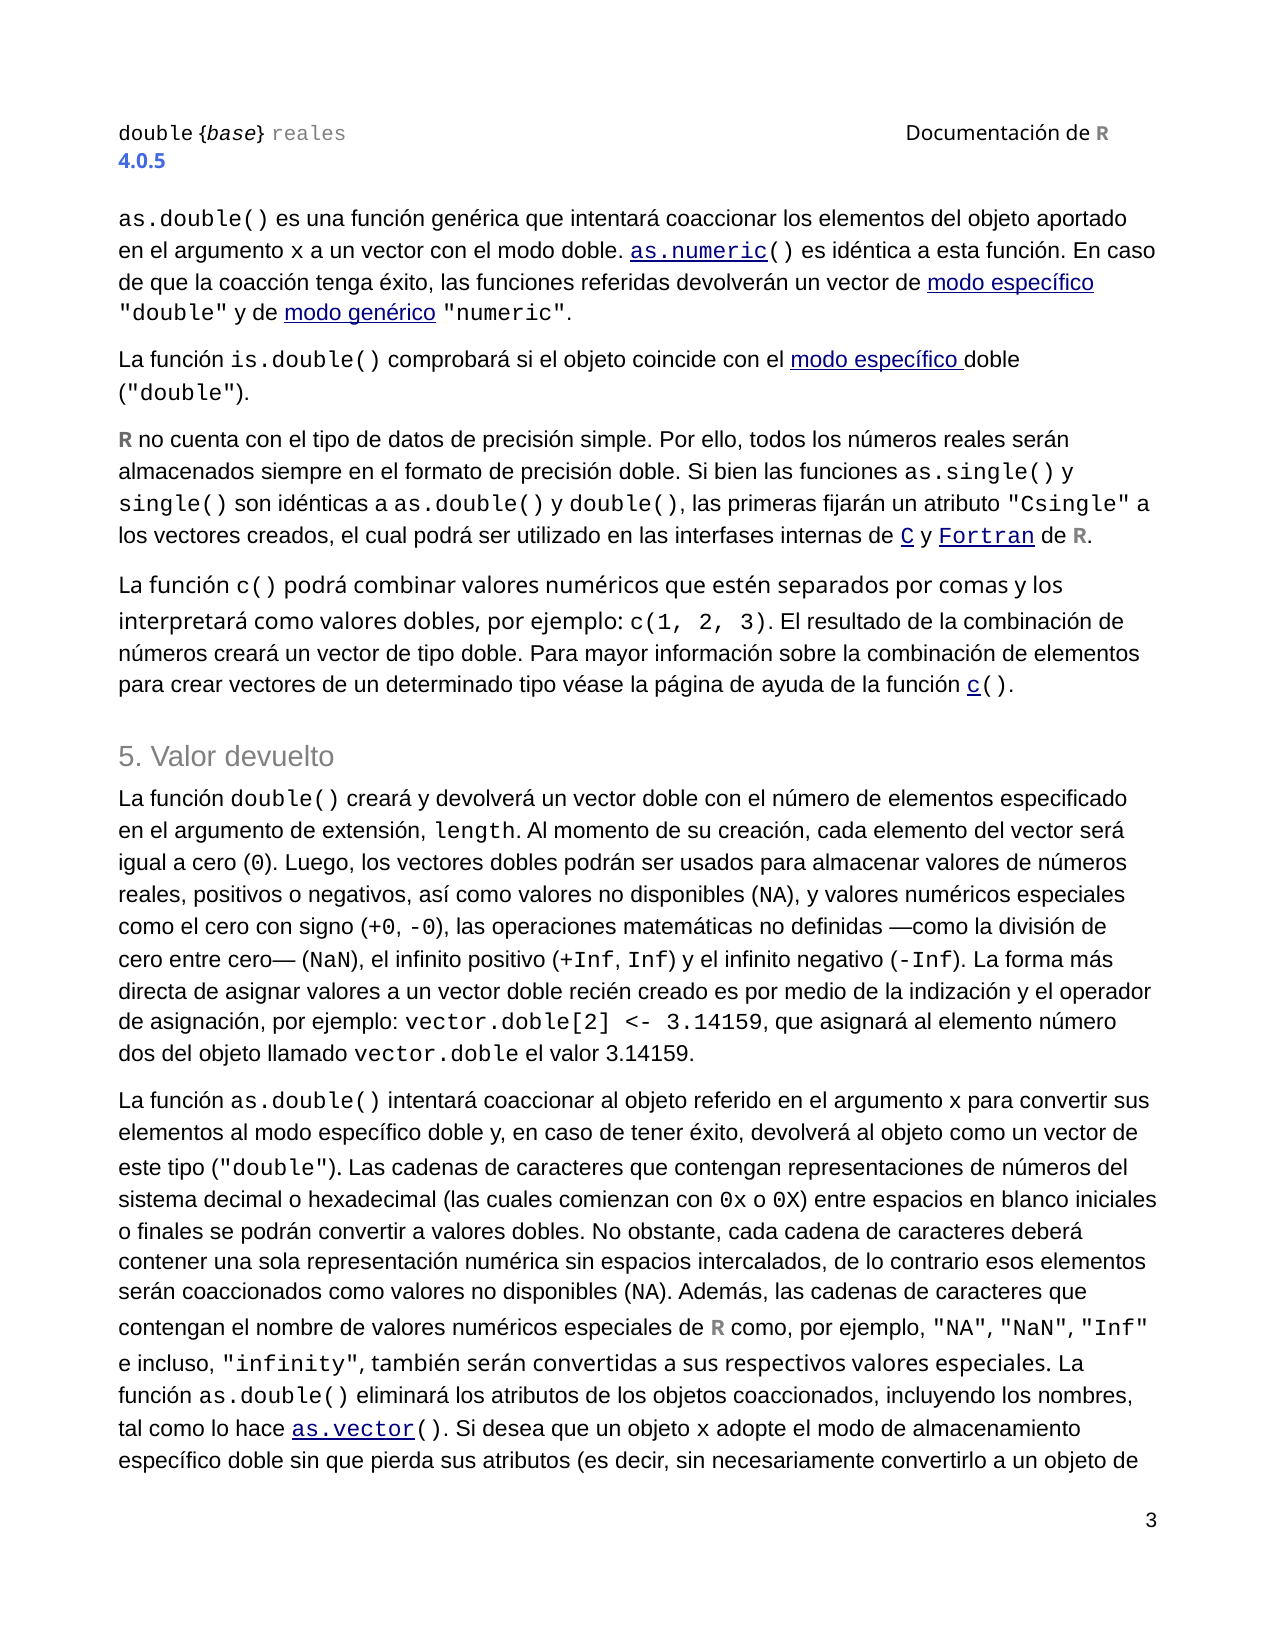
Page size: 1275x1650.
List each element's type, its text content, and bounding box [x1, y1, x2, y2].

text La función double() creará y devolverá un vector doble con el número de elementos especificado en el argumento de extensión, length. Al momento de su creación, cada elemento del vector será igual a cero (0). Luego, los vectores dobles podrán ser usados para almacenar valores de números reales, positivos o negativos, así como valores no disponibles (NA), y valores numéricos especiales como el cero con signo (+0, -0), las operaciones matemáticas no definidas —como la división de cero entre cero— (NaN), el infinito positivo (+Inf, Inf) y el infinito negativo (-Inf). La forma más directa de asignar valores a un vector doble recién creado es por medio de la indización y el operador de asignación, por ejemplo: vector.doble[2] <- 3.14159, que asignará al elemento número dos del objeto llamado vector.doble el valor 3.14159. [118, 784, 1157, 1068]
text La función c() podrá combinar valores numéricos que estén separados por comas y los interpretará como valores dobles, por ejemplo: c(1, 2, 3). El resultado de la combinación de números creará un vector de tipo doble. Para mayor información sobre la combinación de elementos para crear vectores de un determinado tipo véase la página de ayuda de la función c(). [118, 569, 1157, 699]
subtitle 5. Valor devuelto [118, 738, 1157, 772]
text as.double() es una función genérica que intentará coaccionar los elementos del objeto aportado en el argumento x a un vector con el modo doble. as.numeric() es idéntica a esta función. En caso de que la coacción tenga éxito, las funciones referidas devolverán un vector de modo específico "double" y de modo genérico "numeric". [118, 204, 1157, 327]
text La función is.double() comprobará si el objeto coincide con el modo específico doble ("double"). [118, 346, 1157, 407]
text R no cuenta con el tipo de datos de precisión simple. Por ello, todos los números reales serán almacenados siempre en el formato de precisión doble. Si bien las funciones as.single() y single() son idénticas a as.double() y double(), las primeras fijarán un atributo "Csingle" a los vectores creados, el cual podrá ser utilizado en las interfases internas de C y Fortran de R. [118, 426, 1157, 550]
text La función as.double() intentará coaccionar al objeto referido en el argumento x para convertir sus elementos al modo específico doble y, en caso de tener éxito, devolverá al objeto como un vector de este tipo ("double"). Las cadenas de caracteres que contengan representaciones de números del sistema decimal o hexadecimal (las cuales comienzan con 0x o 0X) entre espacios en blanco iniciales o finales se podrán convertir a valores dobles. No obstante, cada cadena de caracteres deberá contener una sola representación numérica sin espacios intercalados, de lo contrario esos elementos serán coaccionados como valores no disponibles (NA). Además, las cadenas de caracteres que contengan el nombre de valores numéricos especiales de R como, por ejemplo, "NA", "NaN", "Inf" e incluso, "infinity", también serán convertidas a sus respectivos valores especiales. La función as.double() eliminará los atributos de los objetos coaccionados, incluyendo los nombres, tal como lo hace as.vector(). Si desea que un objeto x adopte el modo de almacenamiento específico doble sin que pierda sus atributos (es decir, sin necesariamente convertirlo a un objeto de [118, 1087, 1157, 1473]
